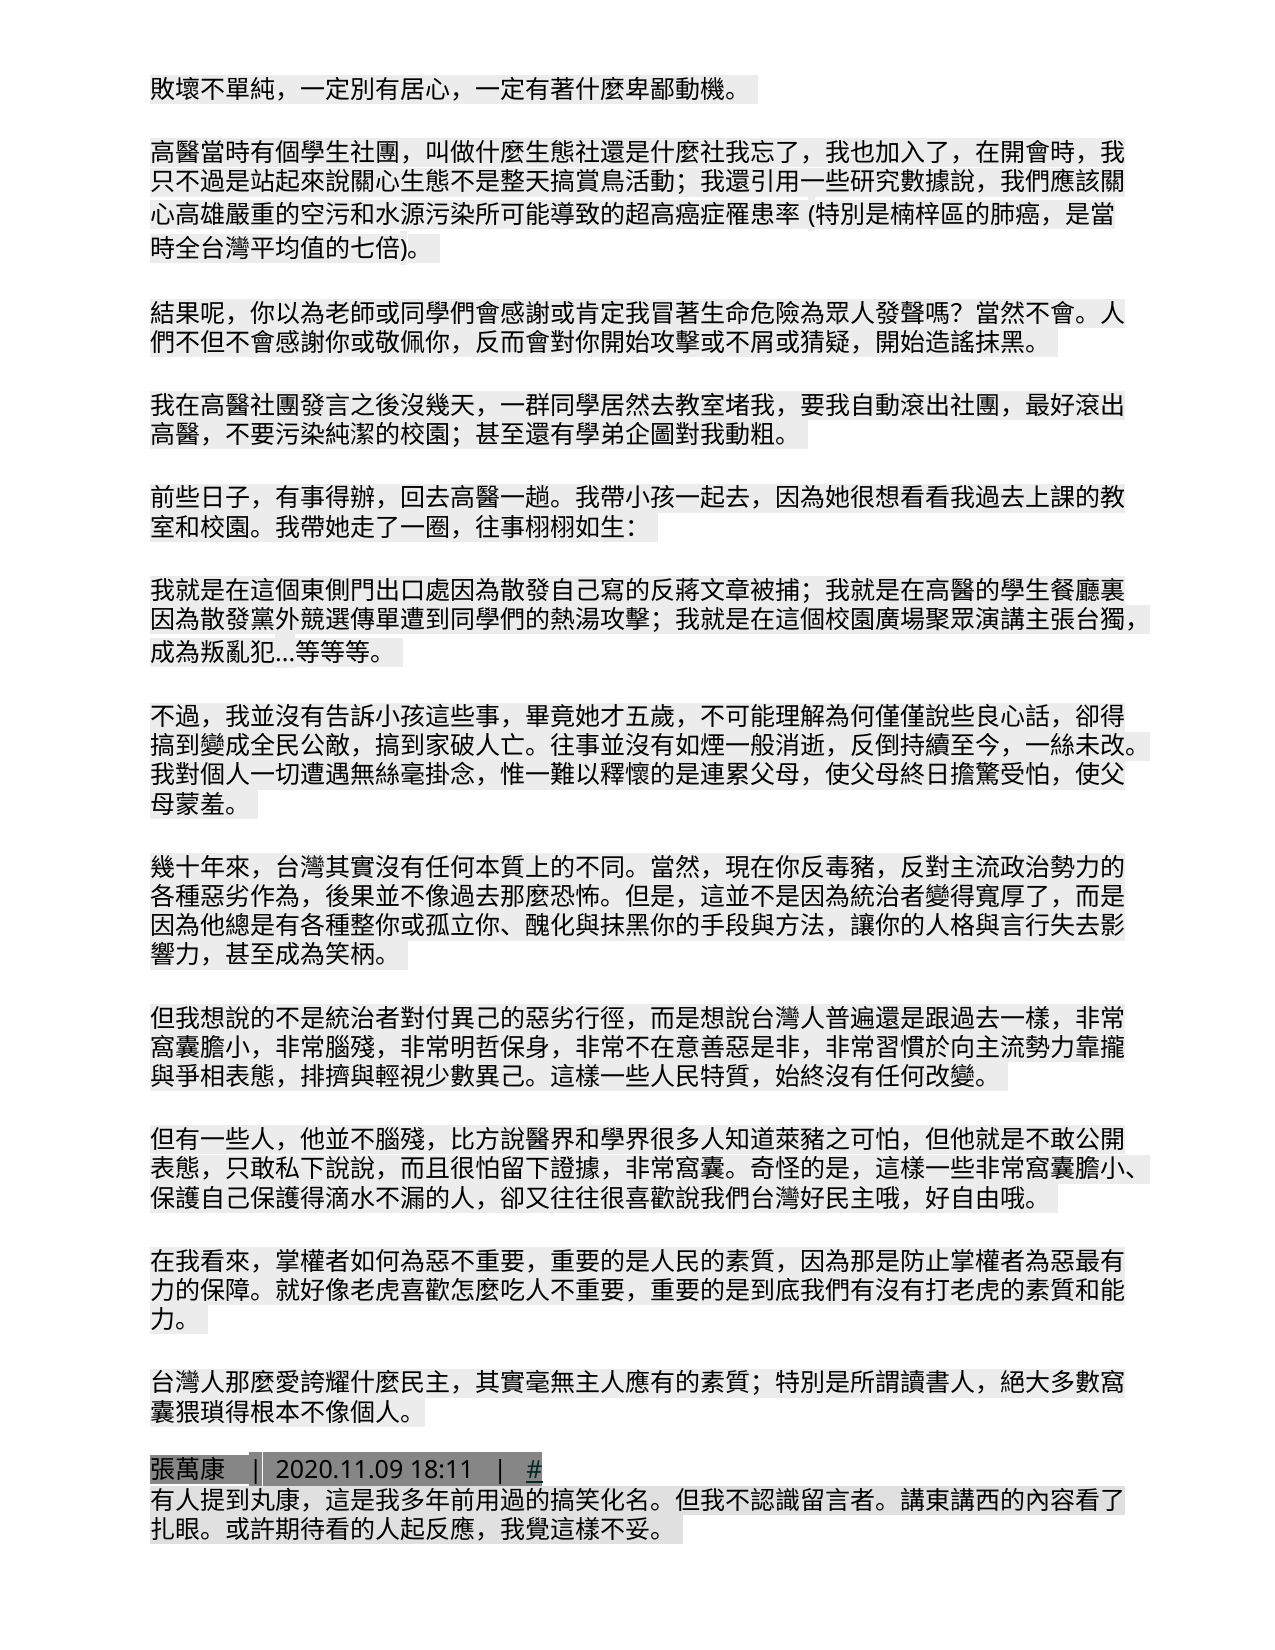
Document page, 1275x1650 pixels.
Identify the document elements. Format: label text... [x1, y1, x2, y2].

text 毒豬啟示錄(二) 陳真 2020. 11. 09. 11 月18日成大有個關於萊豬的講座，學姐主持的，請看： https://bit.ly/3paQaMv 台灣人被馴化到就像被安裝了開關，或是腦子被植入程式，人渣黨要他生氣，他就會生氣；要他歌頌，他就會歌頌。台灣的所謂民主，就是這麼回事。 就我長期的觀察與比較，對岸同胞的自主判斷力與是非道德意識，很顯然遠遠遠遠遠遠優於台灣人。簡單說就是，對岸人民比較具有所謂「公民素質」與「公民意識」，台灣人卻很像一種機器，根據黨和媒體的指令行事，特別是年輕一代，你幾乎已經找不到幾個有點腦子的人了，從小生活在一個徹底封閉的洗腦環境。 令人驚駭的是：腦殘們反而以為自己很有腦子，並且很得意於自己生活在多麼自由開放的環境，很不屑對岸，總是嘲笑說對岸如何封閉與不自由。對此我常感無言。 事實上，台灣人聽話到這樣一種程度：即便是面對同一件事，僅僅百分之一的惡劣，他卻「憤怒」極了！為什麼呢？因為黨和媒體要他「憤怒」，要他起來「革命」、「抗爭」。可是，同樣一件事，惡劣程度在一百倍以上，他卻反而變得很欣慰，很感激，為什麼呢？因為黨和媒體要他欣慰，要他感激。 美國毒豬進口就是一例。這麼嚴重與惡劣的一件事，你看，幾乎一點反對聲音也沒有，就連最該反抗的幼兒園或中小學學生的家長們也一樣靜悄悄。不但靜悄悄，當他們知道你反對毒豬時，還會對你不屑或對你產生疑慮與排擠，認為你「不單純」，一定是人格有問題，或是別有不良居心或政治陰謀。 可是，今天倘若是國民黨執政，開放毒豬進口，我敢說，所有綠媒，所有親綠學者與文人走狗們，以及掛羊頭賣狗肉的所有所謂「社運」團體，統統都會跳出來「革命」與「抗暴」，而且會馬上蔚為流行風潮，整個校園會熱血沸騰，男女學生們會連夜糾眾奔走呼號救台灣，說不定連總統府都已經被包圍、被攻擊、被佔領了。 我常說起三十幾年前，我和戴振耀等人開始推動台灣的環保運動時，光是批評高雄幾條河川被重金屬嚴重污染，一堆警察馬上就攜帶槍械前來查緝，像在圍捕什麼江洋大盜那樣，而且動輒會被廠方以黑道暴力威脅。當時，甚至在高雄楠梓區的飲用水裏頭，一度居然發現含有油漬；整個城市，特別是楠梓、仁武與林園區的路樹統統蒙上一層厚厚的空污毒塵。 結果呢？你以為人們會感激你在戒嚴時期冒著生命危險跳出來指出問題嗎？那你就錯了，幾乎所有人都會開始懷疑你的人品，你將會失去所有朋友，人們甚至會懷疑你的精神狀態是不是有問題。 高醫校方就曾經向我父母說我可能是精神病，要他們帶我去精神科就診。校方說，若不是精神病，怎麼會參加黨外呢？怎麼會去批評什麼環境污染呢？怎麼會關心什麼人權呢？怎麼可能會反戒嚴呢？戒嚴是要保護好人，防止壞人的啊！若不是人格有問題，怎麼可能會去批評偉大的蔣公和蔣經國，反對偉大政府的施政呢？認為你若不是腦子有病，就是人格敗壞不單純，一定別有居心，一定有著什麼卑鄙動機。 高醫當時有個學生社團，叫做什麼生態社還是什麼社我忘了，我也加入了，在開會時，我只不過是站起來說關心生態不是整天搞賞鳥活動；我還引用一些研究數據說，我們應該關心高雄嚴重的空污和水源污染所可能導致的超高癌症罹患率 (特別是楠梓區的肺癌，是當時全台灣平均值的七倍)。 結果呢，你以為老師或同學們會感謝或肯定我冒著生命危險為眾人發聲嗎？當然不會。人們不但不會感謝你或敬佩你，反而會對你開始攻擊或不屑或猜疑，開始造謠抹黑。 我在高醫社團發言之後沒幾天，一群同學居然去教室堵我，要我自動滾出社團，最好滾出高醫，不要污染純潔的校園；甚至還有學弟企圖對我動粗。 前些日子，有事得辦，回去高醫一趟。我帶小孩一起去，因為她很想看看我過去上課的教室和校園。我帶她走了一圈，往事栩栩如生： 我就是在這個東側門出口處因為散發自己寫的反蔣文章被捕；我就是在高醫的學生餐廳裏因為散發黨外競選傳單遭到同學們的熱湯攻擊；我就是在這個校園廣場聚眾演講主張台獨，成為叛亂犯...等等等。 不過，我並沒有告訴小孩這些事，畢竟她才五歲，不可能理解為何僅僅說些良心話，卻得搞到變成全民公敵，搞到家破人亡。往事並沒有如煙一般消逝，反倒持續至今，一絲未改。我對個人一切遭遇無絲毫掛念，惟一難以釋懷的是連累父母，使父母終日擔驚受怕，使父母蒙羞。 幾十年來，台灣其實沒有任何本質上的不同。當然，現在你反毒豬，反對主流政治勢力的各種惡劣作為，後果並不像過去那麼恐怖。但是，這並不是因為統治者變得寬厚了，而是因為他總是有各種整你或孤立你、醜化與抹黑你的手段與方法，讓你的人格與言行失去影響力，甚至成為笑柄。 但我想說的不是統治者對付異己的惡劣行徑，而是想說台灣人普遍還是跟過去一樣，非常窩囊膽小，非常腦殘，非常明哲保身，非常不在意善惡是非，非常習慣於向主流勢力靠攏與爭相表態，排擠與輕視少數異己。這樣一些人民特質，始終沒有任何改變。 但有一些人，他並不腦殘，比方說醫界和學界很多人知道萊豬之可怕，但他就是不敢公開表態，只敢私下說說，而且很怕留下證據，非常窩囊。奇怪的是，這樣一些非常窩囊膽小、保護自己保護得滴水不漏的人，卻又往往很喜歡說我們台灣好民主哦，好自由哦。 在我看來，掌權者如何為惡不重要，重要的是人民的素質，因為那是防止掌權者為惡最有力的保障。就好像老虎喜歡怎麼吃人不重要，重要的是到底我們有沒有打老虎的素質和能力。 台灣人那麼愛誇耀什麼民主，其實毫無主人應有的素質；特別是所謂讀書人，絕大多數窩囊猥瑣得根本不像個人。 [150, 75, 1125, 1427]
text 有人提到丸康，這是我多年前用過的搞笑化名。但我不認識留言者。講東講西的內容看了扎眼。或許期待看的人起反應，我覺這樣不妥。 [150, 1486, 1125, 1544]
text 張萬康 | 2020.11.09 18:11 | # [150, 1452, 1125, 1486]
